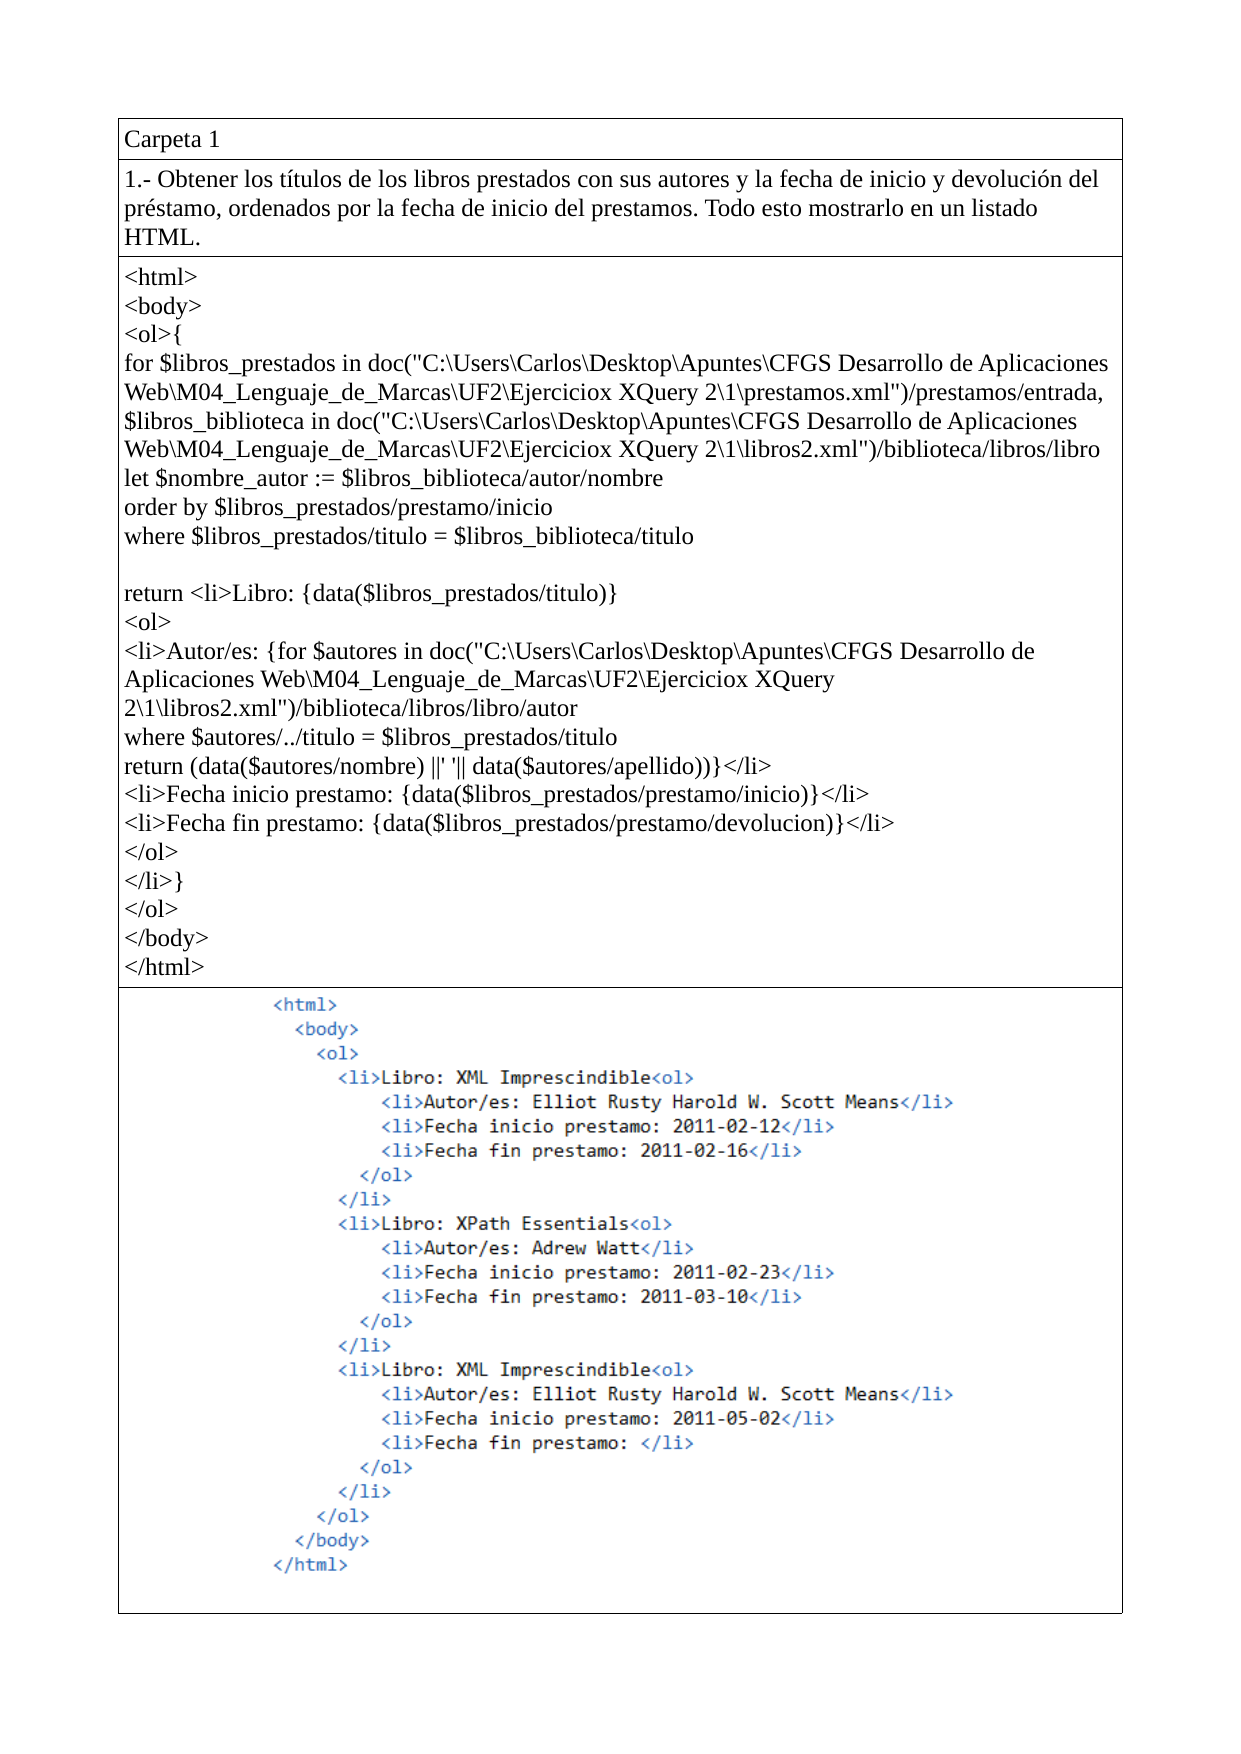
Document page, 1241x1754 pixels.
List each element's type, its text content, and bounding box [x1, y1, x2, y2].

picture [270, 992, 970, 1579]
table_cell [970, 993, 1122, 1578]
table_cell [119, 993, 270, 1578]
table_cell [119, 988, 1122, 992]
table_cell 1.- Obtener los títulos de los libros prestados con sus autores y la fecha de inicio y devolución del préstamo, ordenados por la fecha de inicio del prestamos. Todo esto mostrarlo en un listado HTML. [119, 160, 1122, 256]
table_cell [119, 1579, 1122, 1613]
table_header Carpeta 1 [119, 119, 1122, 158]
table_cell <html> <body> <ol>{ for $libros_prestados in doc("C:\Users\Carlos\Desktop\Apuntes\CFGS Desarrollo de Aplicaciones Web\M04_Lenguaje_de_Marcas\UF2\Ejerciciox XQuery 2\1\prestamos.xml")/prestamos/entrada, $libros_biblioteca in doc("C:\Users\Carlos\Desktop\Apuntes\CFGS Desarrollo de Aplicaciones Web\M04_Lenguaje_de_Marcas\UF2\Ejerciciox XQuery 2\1\libros2.xml")/biblioteca/libros/libro let $nombre_autor := $libros_biblioteca/autor/nombre order by $libros_prestados/prestamo/inicio where $libros_prestados/titulo = $libros_biblioteca/titulo return <li>Libro: {data($libros_prestados/titulo)} <ol> <li>Autor/es: {for $autores in doc("C:\Users\Carlos\Desktop\Apuntes\CFGS Desarrollo de Aplicaciones Web\M04_Lenguaje_de_Marcas\UF2\Ejerciciox XQuery 2\1\libros2.xml")/biblioteca/libros/libro/autor where $autores/../titulo = $libros_prestados/titulo return (data($autores/nombre) ||' '|| data($autores/apellido))}</li> <li>Fecha inicio prestamo: {data($libros_prestados/prestamo/inicio)}</li> <li>Fecha fin prestamo: {data($libros_prestados/prestamo/devolucion)}</li> </ol> </li>} </ol> </body> </html> [119, 257, 1122, 987]
